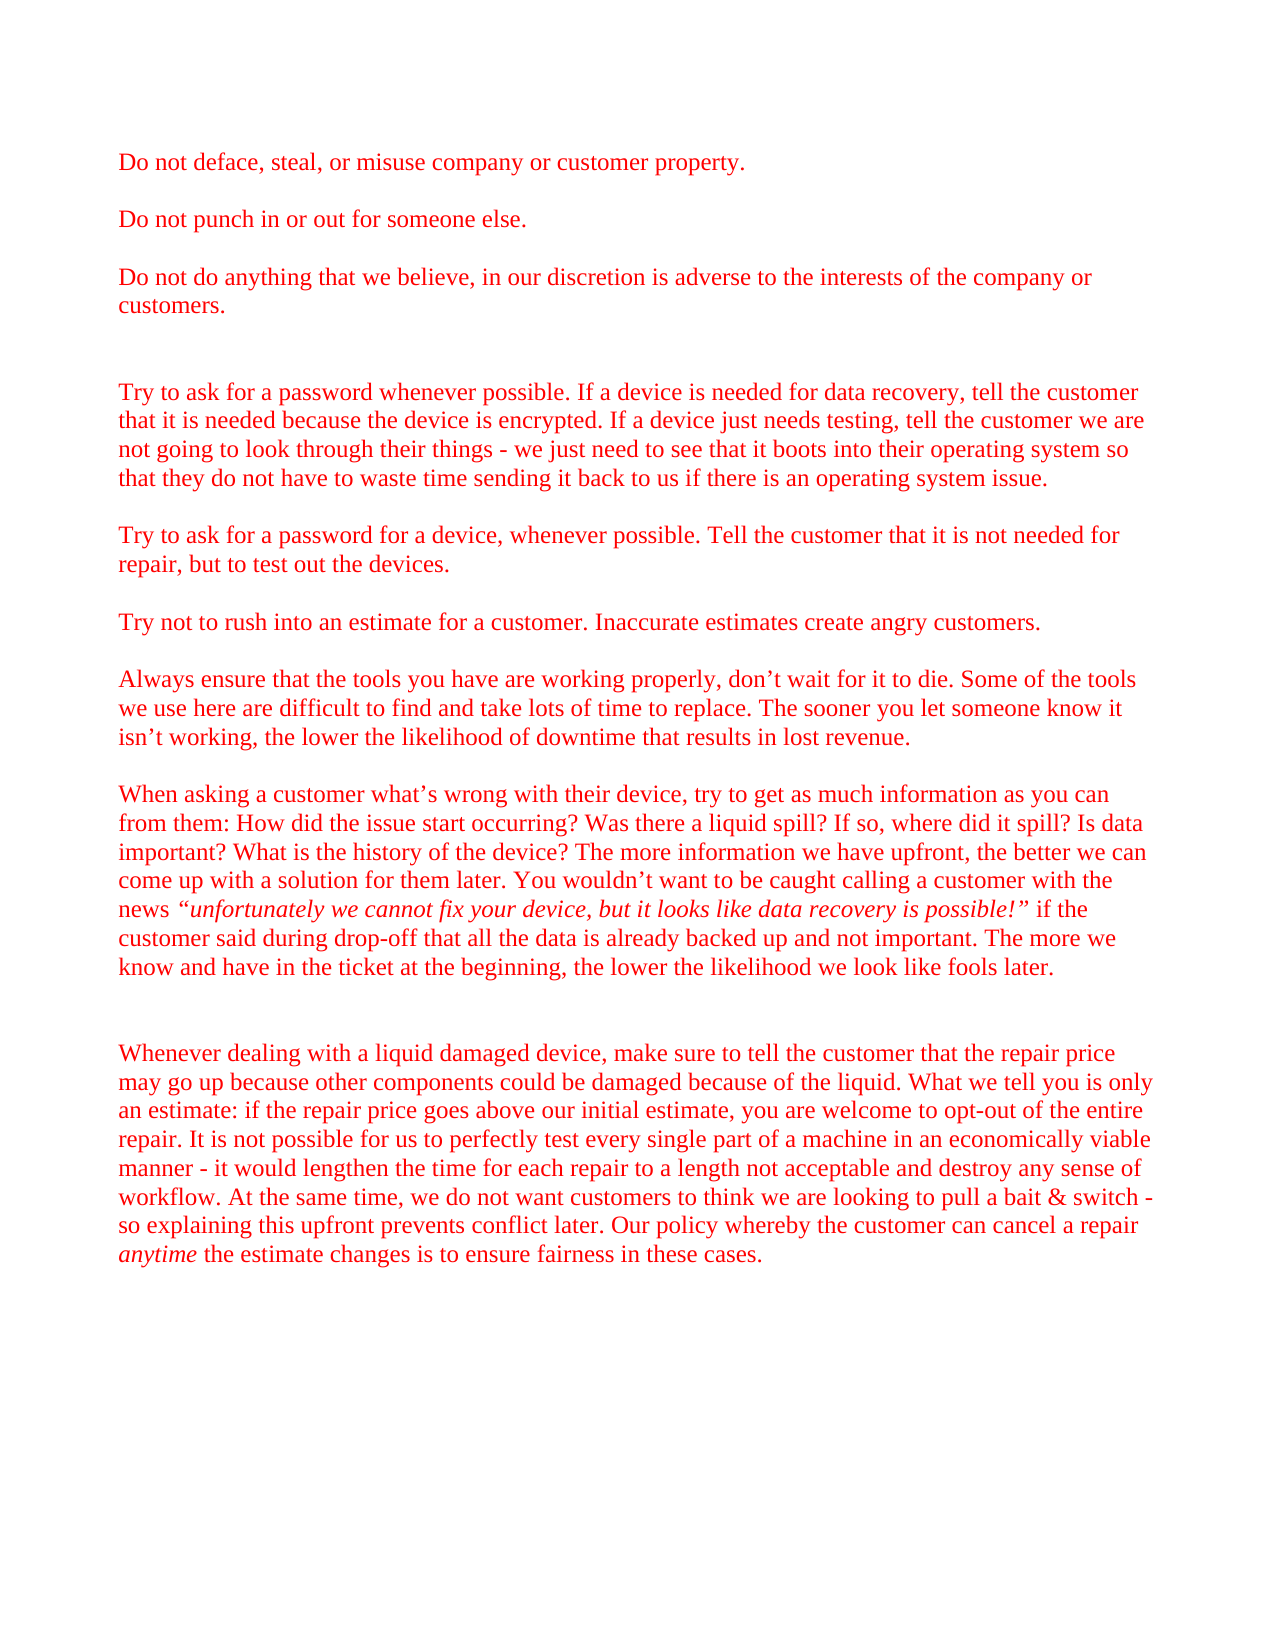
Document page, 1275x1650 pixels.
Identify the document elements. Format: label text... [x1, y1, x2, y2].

text Try to ask for a password whenever possible. If a device is needed for data recovery, tell the customer that it is needed because the device is encrypted. If a device just needs testing, tell the customer we are not going to look through their things - we just need to see that it boots into their operating system so that they do not have to waste time sending it back to us if there is an operating system issue. [118, 377, 1157, 492]
text Do not punch in or out for someone else. [118, 204, 1157, 233]
text Try to ask for a password for a device, whenever possible. Tell the customer that it is not needed for repair, but to test out the devices. [118, 521, 1157, 578]
text Do not deface, steal, or misuse company or customer property. [118, 147, 1157, 176]
text When asking a customer what’s wrong with their device, try to get as much information as you can from them: How did the issue start occurring? Was there a liquid spill? If so, where did it spill? Is data important? What is the history of the device? The more information we have upfront, the better we can come up with a solution for them later. You wouldn’t want to be caught calling a customer with the news “unfortunately we cannot fix your device, but it looks like data recovery is possible!” if the customer said during drop-off that all the data is already backed up and not important. The more we know and have in the ticket at the beginning, the lower the likelihood we look like fools later. [118, 779, 1157, 981]
text Do not do anything that we believe, in our discretion is adverse to the interests of the company or customers. [118, 262, 1157, 319]
text Whenever dealing with a liquid damaged device, make sure to tell the customer that the repair price may go up because other components could be damaged because of the liquid. What we tell you is only an estimate: if the repair price goes above our initial estimate, you are welcome to opt-out of the entire repair. It is not possible for us to perfectly test every single part of a machine in an economically viable manner - it would lengthen the time for each repair to a length not acceptable and destroy any sense of workflow. At the same time, we do not want customers to think we are looking to pull a bait & switch - so explaining this upfront prevents conflict later. Our policy whereby the customer can cancel a repair anytime the estimate changes is to ensure fairness in these cases. [118, 1038, 1157, 1268]
text Try not to rush into an estimate for a customer. Inaccurate estimates create angry customers. [118, 607, 1157, 636]
text Always ensure that the tools you have are working properly, don’t wait for it to die. Some of the tools we use here are difficult to find and take lots of time to replace. The sooner you let someone know it isn’t working, the lower the likelihood of downtime that results in lost revenue. [118, 664, 1157, 751]
